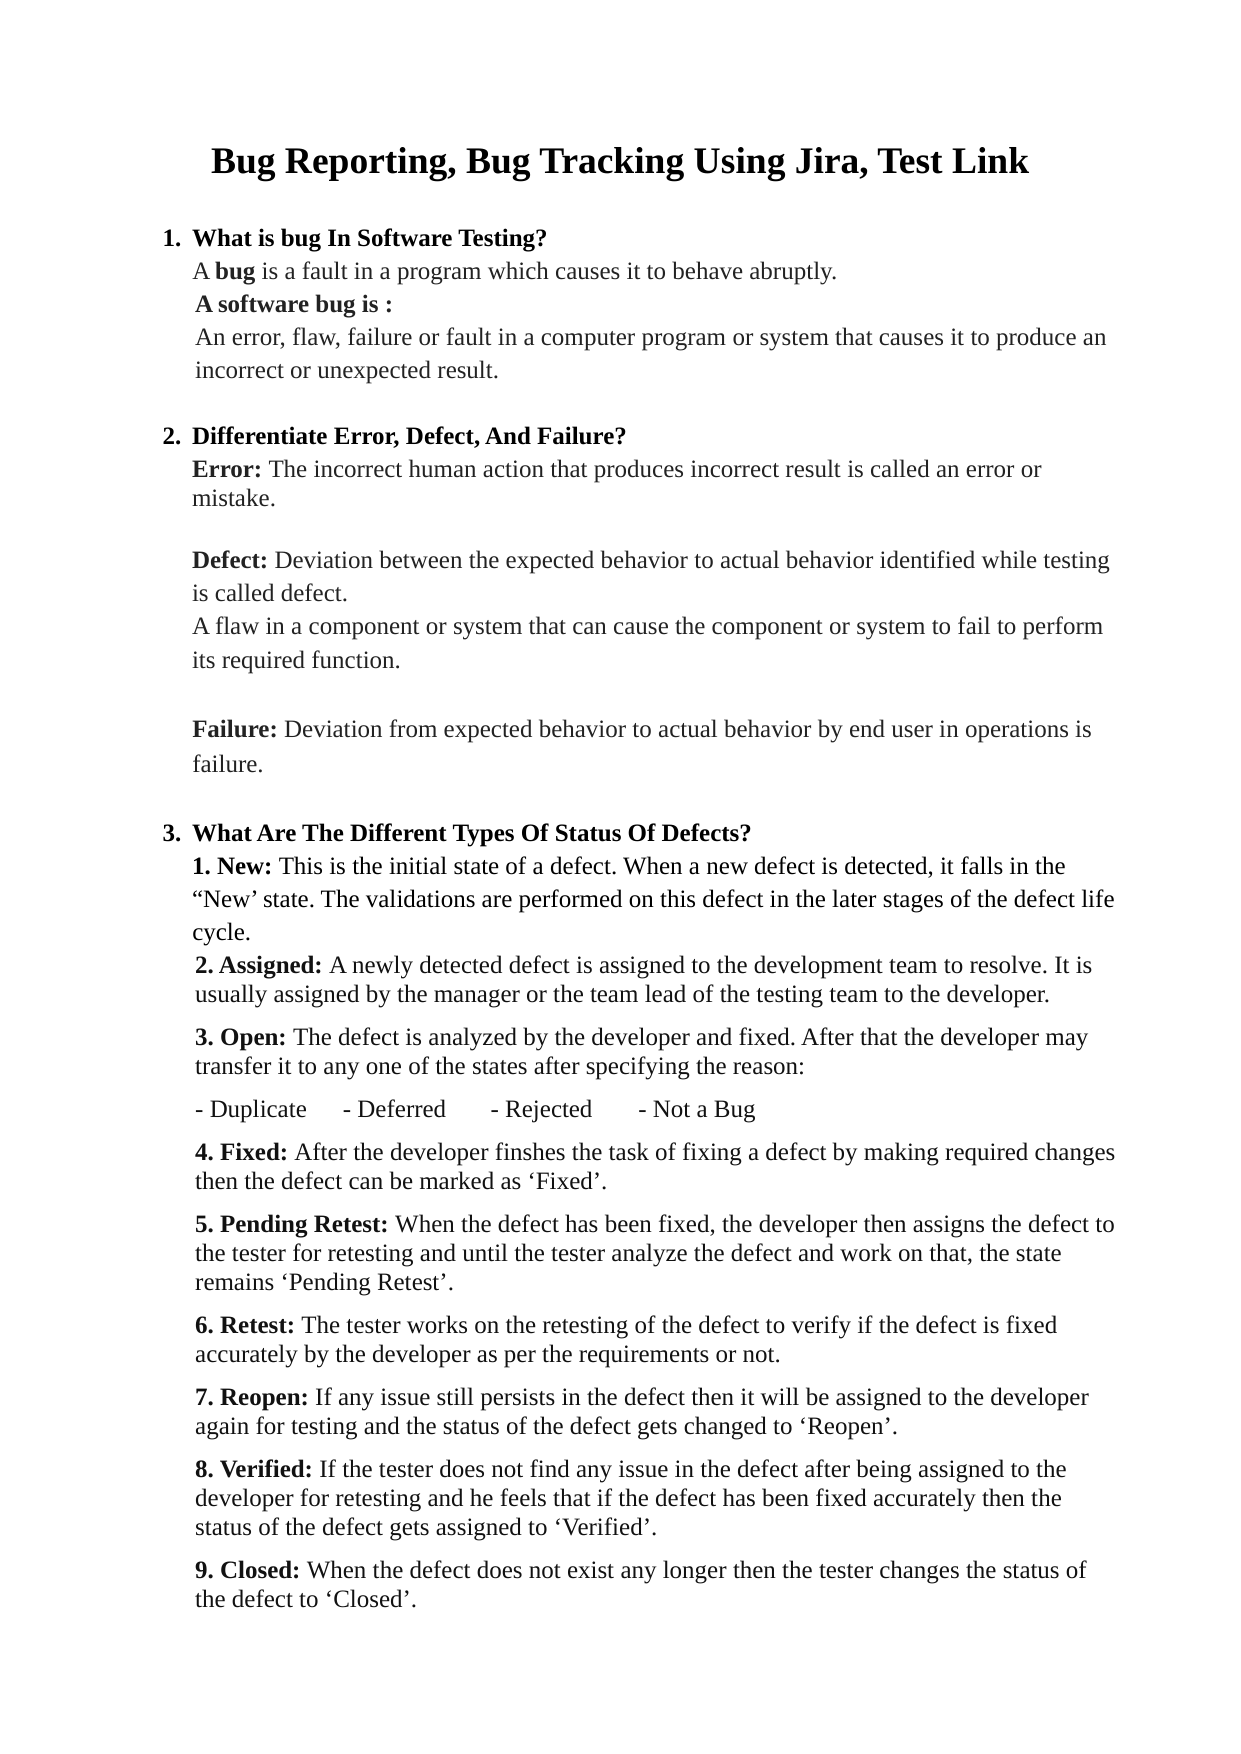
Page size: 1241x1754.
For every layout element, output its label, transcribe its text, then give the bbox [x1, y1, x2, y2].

text 6. Retest: The tester works on the retesting of the defect to verify if the defect is fixed accurately by the developer as per the requirements or not. [195, 1310, 1122, 1368]
text 5. Pending Retest: When the defect has been fixed, the developer then assigns the defect to the tester for retesting and until the tester analyze the defect and work on that, the state remains ‘Pending Retest’. [195, 1209, 1122, 1296]
list What is bug In Software Testing? [162, 223, 1122, 252]
subtitle Bug Reporting, Bug Tracking Using Jira, Test Link [118, 139, 1122, 182]
text A software bug is : [195, 289, 1122, 318]
text - Duplicate - Deferred - Rejected - Not a Bug [195, 1094, 1122, 1123]
list A flaw in a component or system that can cause the component or system to fail to perform its required function. [162, 611, 1122, 674]
list Error: The incorrect human action that produces incorrect result is called an error or mistake. [162, 454, 1122, 512]
text Failure: Deviation from expected behavior to actual behavior by end user in operations is failure. [118, 714, 1122, 778]
text A bug is a fault in a program which causes it to behave abruptly. [118, 256, 1122, 285]
text 3. Open: The defect is analyzed by the developer and fixed. After that the developer may transfer it to any one of the states after specifying the reason: [195, 1022, 1122, 1079]
text cycle. [118, 917, 1122, 946]
text 7. Reopen: If any issue still persists in the defect then it will be assigned to the developer again for testing and the status of the defect gets changed to ‘Reopen’. [195, 1382, 1122, 1440]
list 1. New: This is the initial state of a defect. When a new defect is detected, it falls in the “New’ state. The validations are performed on this defect in the later stages of the defect life [162, 851, 1122, 913]
text 4. Fixed: After the developer finshes the task of fixing a defect by making required changes then the defect can be marked as ‘Fixed’. [195, 1137, 1122, 1195]
text An error, flaw, failure or fault in a computer program or system that causes it to produce an incorrect or unexpected result. [195, 322, 1122, 384]
list Defect: Deviation between the expected behavior to actual behavior identified while testing is called defect. [162, 545, 1122, 607]
list What Are The Different Types Of Status Of Defects? [162, 818, 1122, 847]
text 9. Closed: When the defect does not exist any longer then the tester changes the status of the defect to ‘Closed’. [195, 1555, 1122, 1613]
list Differentiate Error, Defect, And Failure? [162, 421, 1122, 450]
text 2. Assigned: A newly detected defect is assigned to the development team to resolve. It is usually assigned by the manager or the team lead of the testing team to the developer. [195, 950, 1122, 1007]
text 8. Verified: If the tester does not find any issue in the defect after being assigned to the developer for retesting and he feels that if the defect has been fixed accurately then the status of the defect gets assigned to ‘Verified’. [195, 1454, 1122, 1541]
